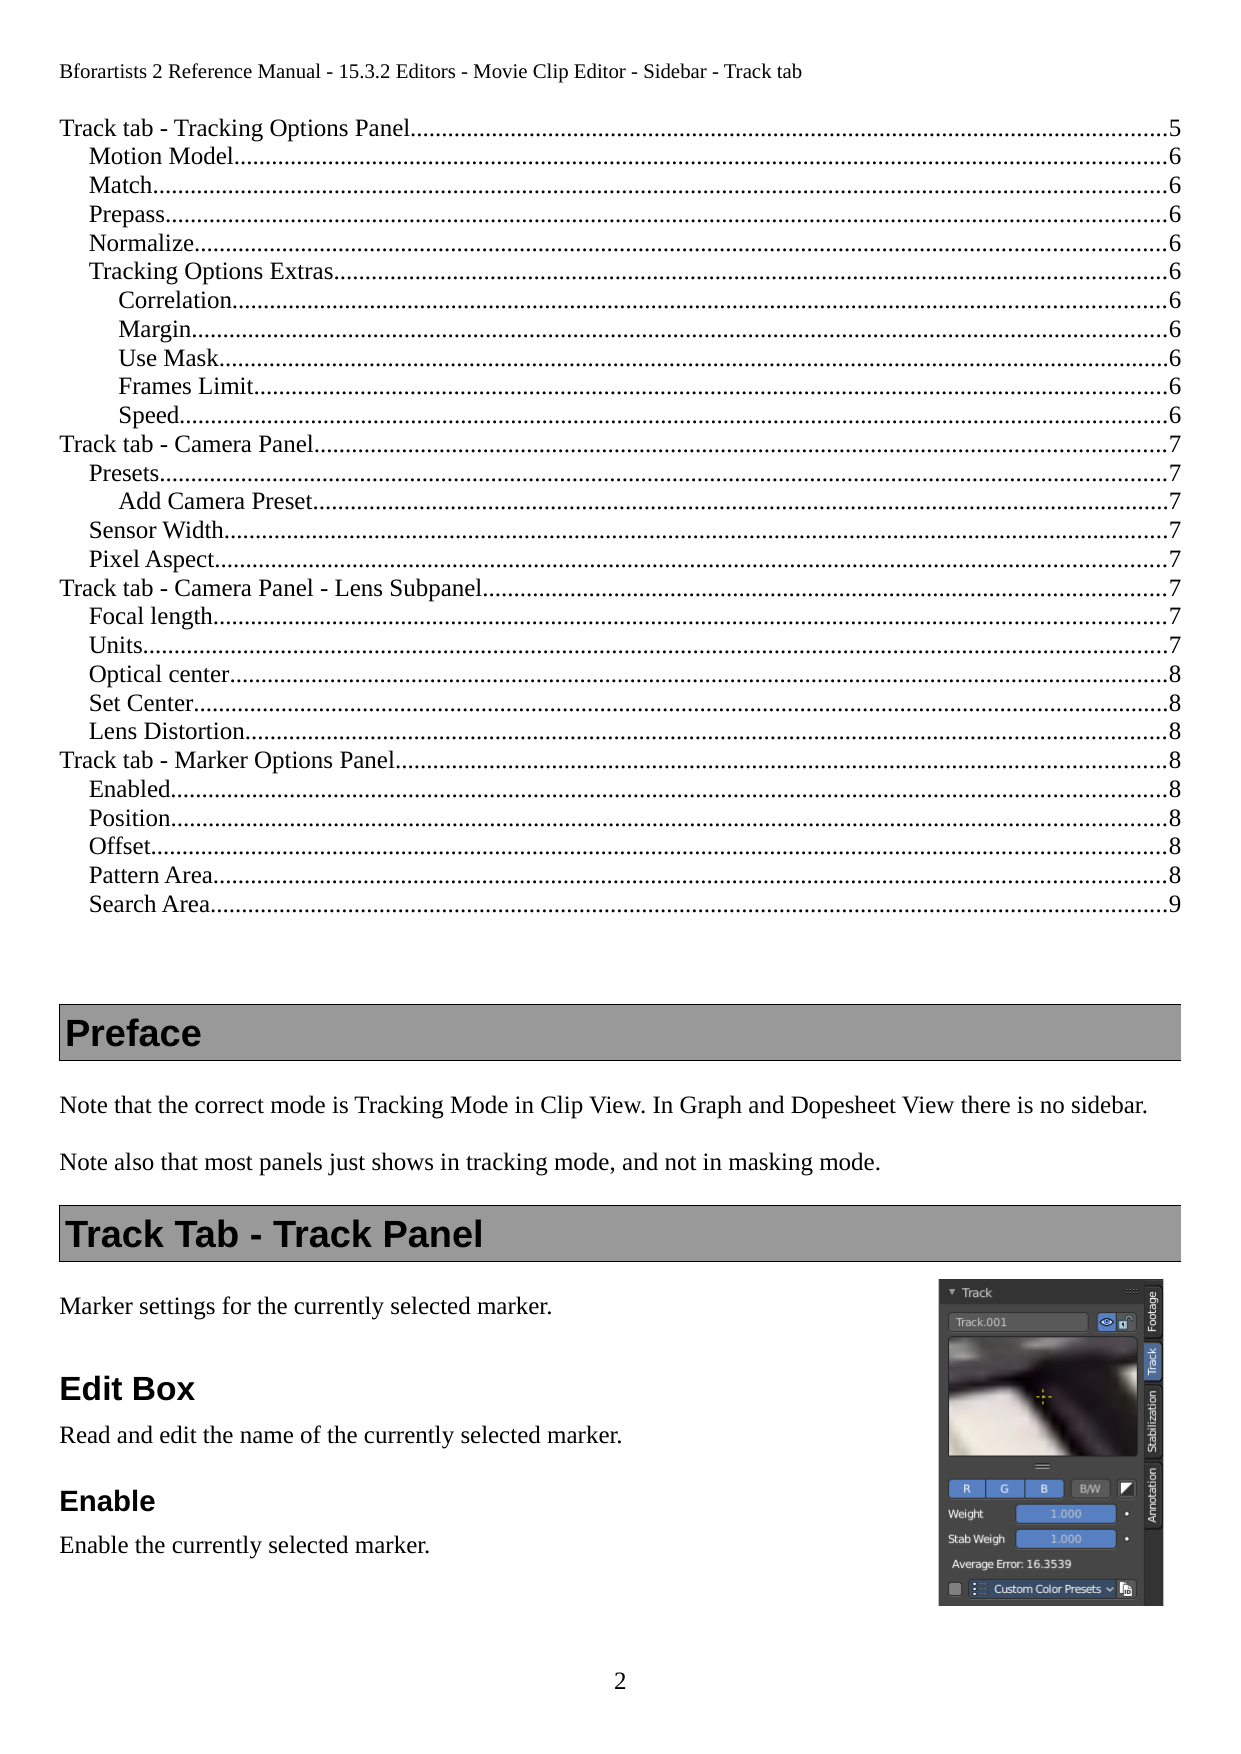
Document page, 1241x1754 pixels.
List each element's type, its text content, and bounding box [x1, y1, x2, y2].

table_header Track Tab - Track Panel [60, 1206, 1181, 1261]
subtitle [1164, 1484, 1181, 1518]
subtitle Enable [59, 1484, 938, 1518]
text Normalize 6 [88, 228, 1181, 256]
text Lens Distortion 8 [88, 716, 1181, 745]
text Note also that most panels just shows in tracking mode, and not in masking mode. [59, 1147, 1181, 1176]
text Pixel Aspect 7 [88, 544, 1181, 573]
text Margin 6 [118, 314, 1181, 343]
text Position 8 [88, 803, 1181, 831]
text Enabled 8 [88, 774, 1181, 803]
text Optical center 8 [88, 659, 1181, 688]
text Set Center 8 [88, 688, 1181, 716]
picture [938, 1279, 1164, 1606]
text Track tab - Tracking Options Panel 5 [59, 113, 1181, 141]
text Correlation 6 [118, 285, 1181, 314]
subtitle [1164, 1369, 1181, 1408]
text Marker settings for the currently selected marker. [59, 1291, 938, 1348]
text Presets 7 [88, 458, 1181, 486]
text Offset 8 [88, 831, 1181, 860]
text Search Area 9 [88, 889, 1181, 918]
text Focal length 7 [88, 601, 1181, 630]
table_header Preface [60, 1005, 1181, 1060]
text Speed 6 [118, 400, 1181, 429]
text Use Mask 6 [118, 343, 1181, 371]
text Sensor Width 7 [88, 515, 1181, 544]
text Prepass 6 [88, 199, 1181, 228]
text Frames Limit 6 [118, 371, 1181, 400]
text Pattern Area 8 [88, 860, 1181, 889]
text Units 7 [88, 630, 1181, 659]
text Read and edit the name of the currently selected marker. [59, 1420, 938, 1449]
text Track tab - Camera Panel 7 [59, 429, 1181, 458]
text Track tab - Camera Panel - Lens Subpanel 7 [59, 573, 1181, 601]
text Add Camera Preset 7 [118, 486, 1181, 515]
text Motion Model 6 [88, 141, 1181, 170]
text Match 6 [88, 170, 1181, 199]
text Tracking Options Extras 6 [88, 256, 1181, 285]
text Note that the correct mode is Tracking Mode in Clip View. In Graph and Dopesheet View there is no sidebar. [59, 1090, 1181, 1118]
subtitle Edit Box [59, 1369, 938, 1408]
text Enable the currently selected marker. [59, 1530, 938, 1559]
text Track tab - Marker Options Panel 8 [59, 745, 1181, 774]
